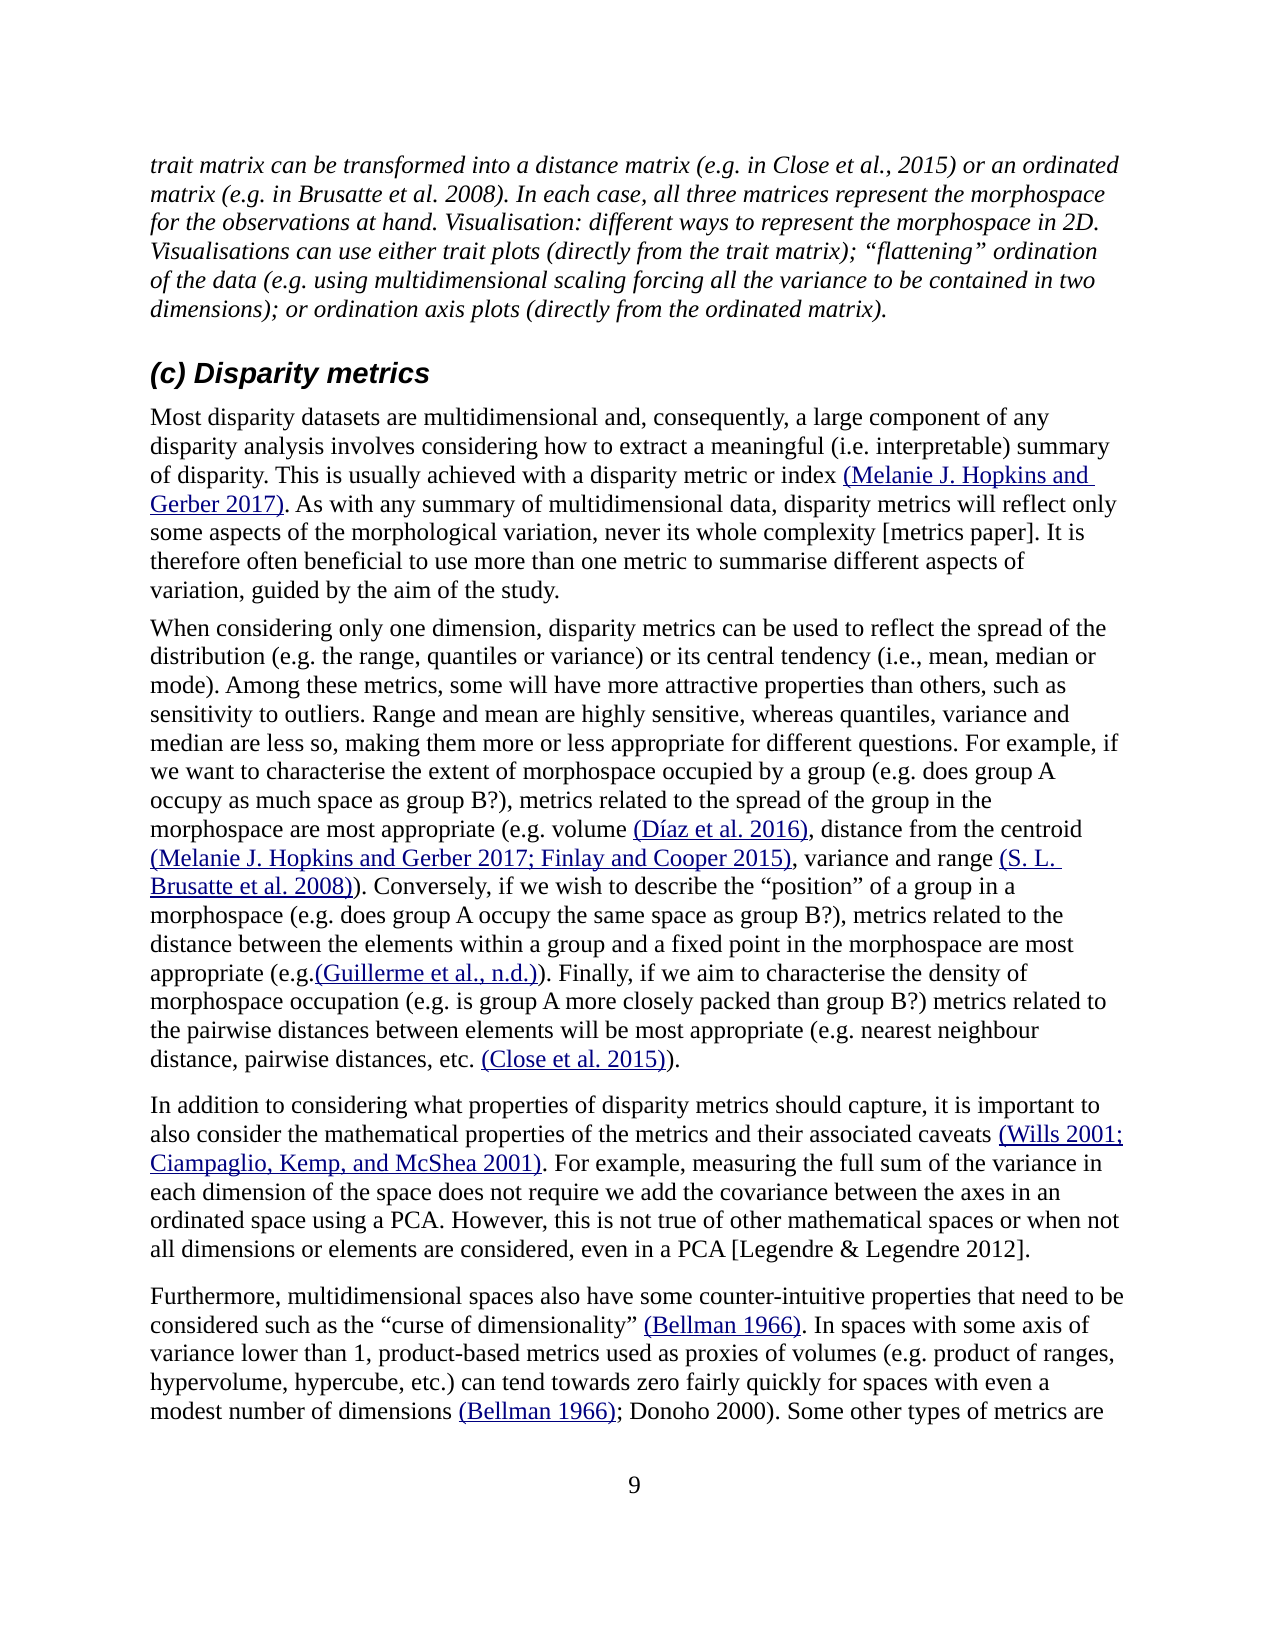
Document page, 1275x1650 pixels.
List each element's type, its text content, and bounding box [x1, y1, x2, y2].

text trait matrix can be transformed into a distance matrix (e.g. in Close et al., 2015) or an ordinated matrix (e.g. in Brusatte et al. 2008). In each case, all three matrices represent the morphospace for the observations at hand. Visualisation: different ways to represent the morphospace in 2D. Visualisations can use either trait plots (directly from the trait matrix); “flattening” ordination of the data (e.g. using multidimensional scaling forcing all the variance to be contained in two dimensions); or ordination axis plots (directly from the ordinated matrix). [150, 150, 1125, 322]
subtitle (c) Disparity metrics [150, 356, 1125, 390]
text In addition to considering what properties of disparity metrics should capture, it is important to also consider the mathematical properties of the metrics and their associated caveats (Wills 2001; Ciampaglio, Kemp, and McShea 2001). For example, measuring the full sum of the variance in each dimension of the space does not require we add the covariance between the axes in an ordinated space using a PCA. However, this is not true of other mathematical spaces or when not all dimensions or elements are considered, even in a PCA [Legendre & Legendre 2012]. [150, 1091, 1125, 1263]
text Furthermore, multidimensional spaces also have some counter-intuitive properties that need to be considered such as the “curse of dimensionality” (Bellman 1966). In spaces with some axis of variance lower than 1, product-based metrics used as proxies of volumes (e.g. product of ranges, hypervolume, hypercube, etc.) can tend towards zero fairly quickly for spaces with even a modest number of dimensions (Bellman 1966); Donoho 2000). Some other types of metrics are [150, 1281, 1125, 1425]
text Most disparity datasets are multidimensional and, consequently, a large component of any disparity analysis involves considering how to extract a meaningful (i.e. interpretable) summary of disparity. This is usually achieved with a disparity metric or index (Melanie J. Hopkins and Gerber 2017). As with any summary of multidimensional data, disparity metrics will reflect only some aspects of the morphological variation, never its whole complexity [metrics paper]. It is therefore often beneficial to use more than one metric to summarise different aspects of variation, guided by the aim of the study. [150, 402, 1125, 604]
text When considering only one dimension, disparity metrics can be used to reflect the spread of the distribution (e.g. the range, quantiles or variance) or its central tendency (i.e., mean, median or mode). Among these metrics, some will have more attractive properties than others, such as sensitivity to outliers. Range and mean are highly sensitive, whereas quantiles, variance and median are less so, making them more or less appropriate for different questions. For example, if we want to characterise the extent of morphospace occupied by a group (e.g. does group A occupy as much space as group B?), metrics related to the spread of the group in the morphospace are most appropriate (e.g. volume (Díaz et al. 2016), distance from the centroid (Melanie J. Hopkins and Gerber 2017; Finlay and Cooper 2015), variance and range (S. L. Brusatte et al. 2008)). Conversely, if we wish to describe the “position” of a group in a morphospace (e.g. does group A occupy the same space as group B?), metrics related to the distance between the elements within a group and a fixed point in the morphospace are most appropriate (e.g.(Guillerme et al., n.d.)). Finally, if we aim to characterise the density of morphospace occupation (e.g. is group A more closely packed than group B?) metrics related to the pairwise distances between elements will be most appropriate (e.g. nearest neighbour distance, pairwise distances, etc. (Close et al. 2015)). [150, 613, 1125, 1073]
